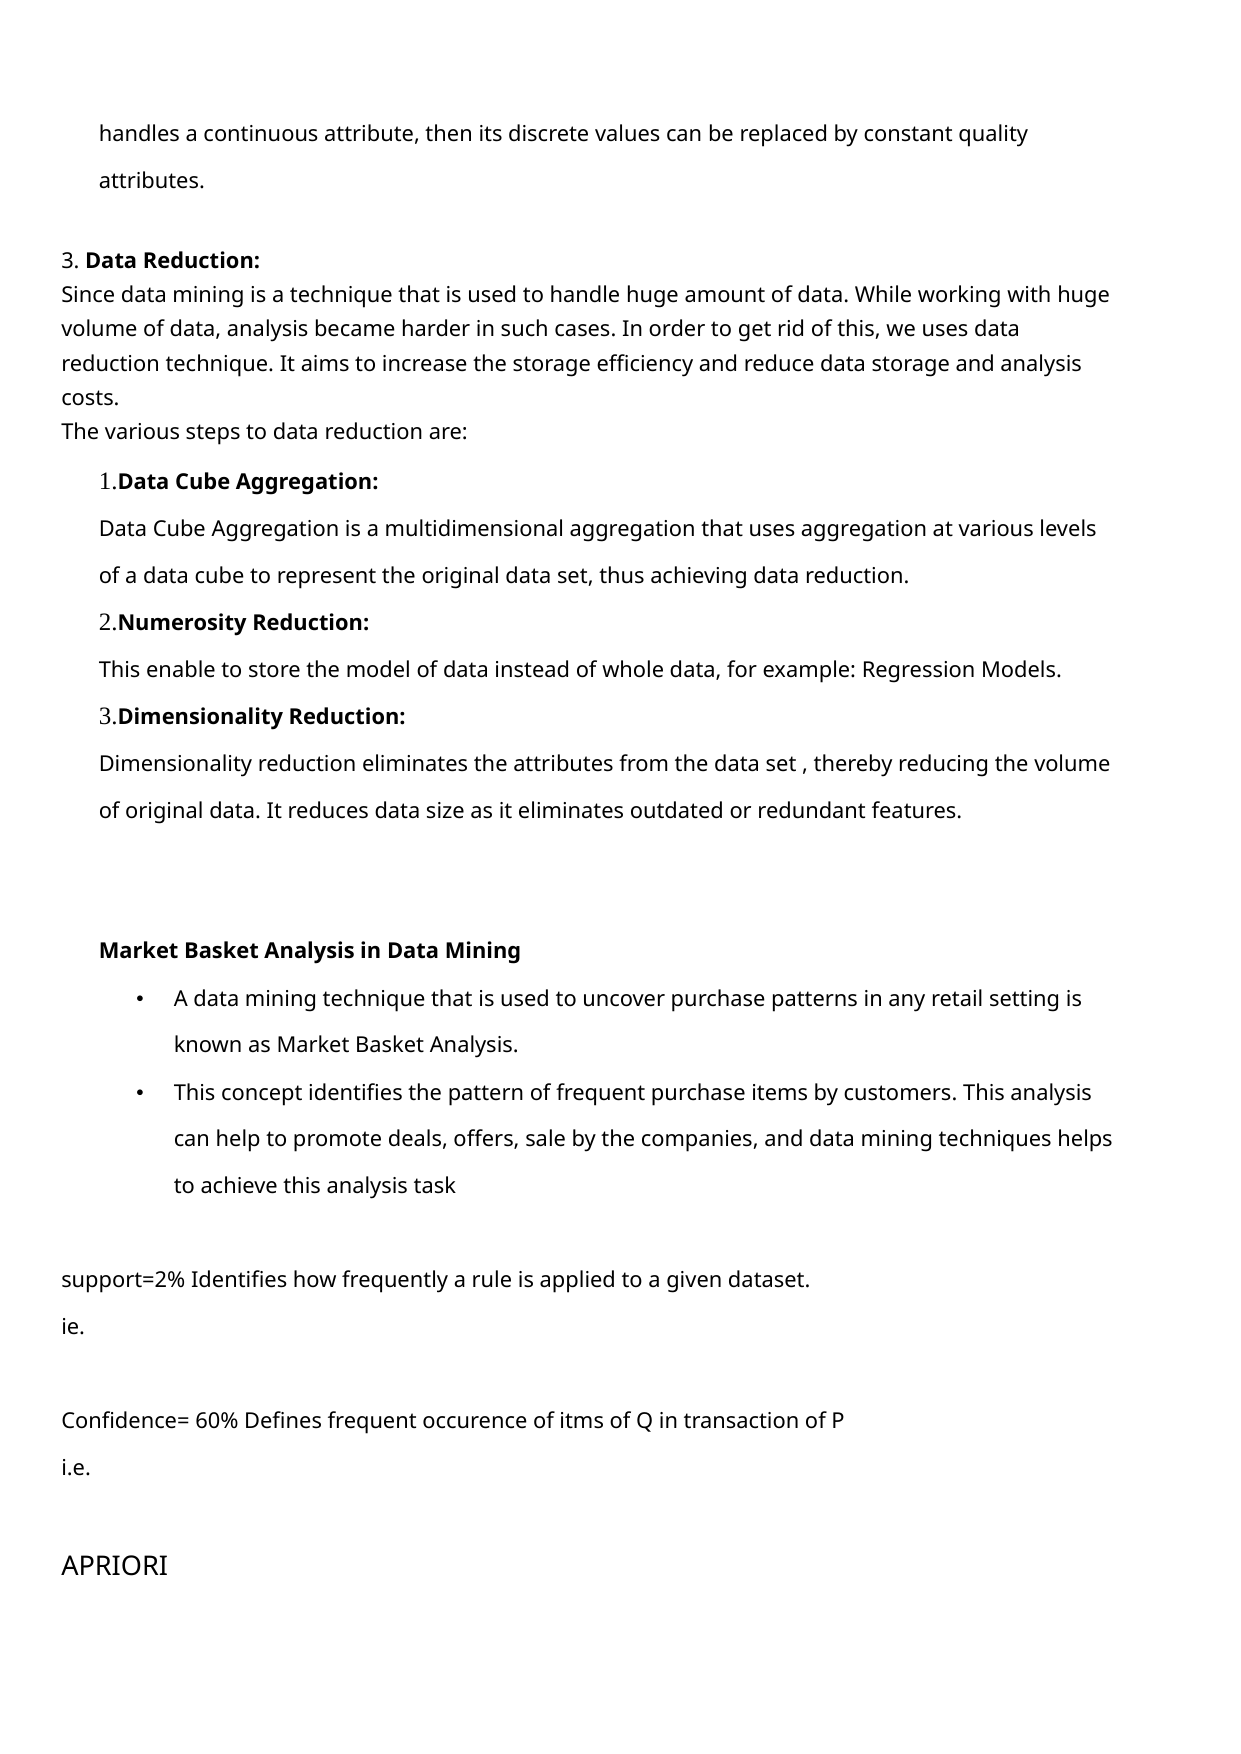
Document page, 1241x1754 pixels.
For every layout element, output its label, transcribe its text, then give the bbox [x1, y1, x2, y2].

list Data Cube Aggregation: Data Cube Aggregation is a multidimensional aggregation that uses aggregation at various levels of a data cube to represent the original data set, thus achieving data reduction. [98, 466, 1123, 589]
text APRIORI [61, 1546, 1123, 1583]
text support=2% Identifies how frequently a rule is applied to a given dataset. [61, 1264, 1123, 1294]
text The various steps to data reduction are: [61, 416, 1123, 446]
list Dimensionality Reduction: Dimensionality reduction eliminates the attributes from the data set , thereby reducing the volume of original data. It reduces data size as it eliminates outdated or redundant features. [98, 701, 1123, 824]
text 3. Data Reduction: Since data mining is a technique that is used to handle huge amount of data. While working with huge volume of data, analysis became harder in such cases. In order to get rid of this, we uses data reduction technique. It aims to increase the storage efficiency and reduce data storage and analysis costs. [61, 245, 1123, 412]
subtitle Market Basket Analysis in Data Mining [98, 936, 1123, 965]
list Numerosity Reduction: This enable to store the model of data instead of whole data, for example: Regression Models. [98, 607, 1123, 683]
list A data mining technique that is used to uncover purchase patterns in any retail setting is known as Market Basket Analysis. [136, 982, 1123, 1059]
text ie. [61, 1311, 1123, 1341]
list handles a continuous attribute, then its discrete values can be replaced by constant quality attributes. [98, 118, 1123, 195]
list This concept identifies the pattern of frequent purchase items by customers. This analysis can help to promote deals, offers, sale by the companies, and data mining techniques helps to achieve this analysis task [136, 1076, 1123, 1200]
text i.e. [61, 1452, 1123, 1482]
text Confidence= 60% Defines frequent occurence of itms of Q in transaction of P [61, 1405, 1123, 1435]
